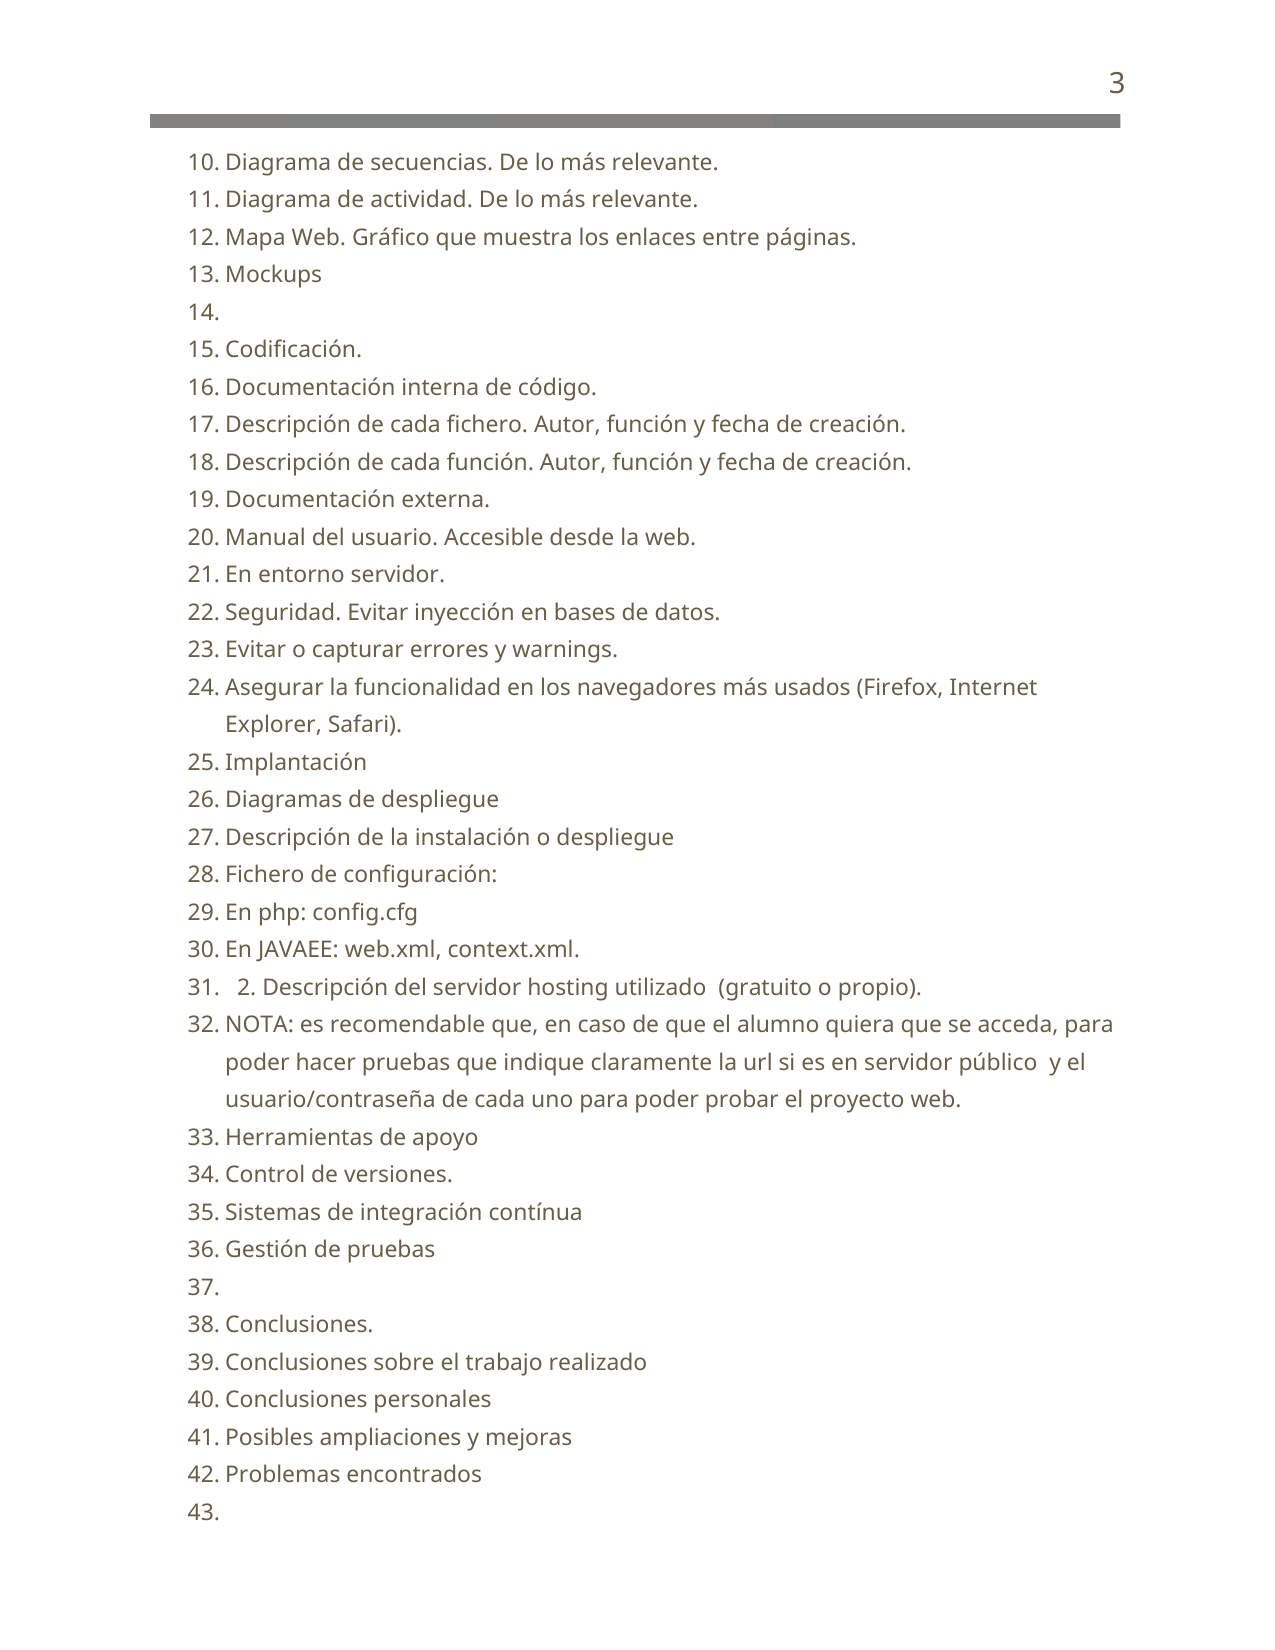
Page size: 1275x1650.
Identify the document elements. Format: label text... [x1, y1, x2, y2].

list Conclusiones. [187, 1308, 1125, 1340]
list Codificación. [187, 333, 1125, 365]
list Seguridad. Evitar inyección en bases de datos. [187, 596, 1125, 627]
list Manual del usuario. Accesible desde la web. [187, 521, 1125, 552]
list Problemas encontrados [187, 1458, 1125, 1490]
list Implantación [187, 746, 1125, 777]
list Posibles ampliaciones y mejoras [187, 1421, 1125, 1452]
list Descripción de la instalación o despliegue [187, 821, 1125, 852]
list Herramientas de apoyo [187, 1121, 1125, 1152]
list Diagrama de secuencias. De lo más relevante. [187, 146, 1125, 177]
list Descripción de cada fichero. Autor, función y fecha de creación. [187, 408, 1125, 440]
list Diagrama de actividad. De lo más relevante. [187, 183, 1125, 215]
list Asegurar la funcionalidad en los navegadores más usados (Firefox, Internet Explorer, Safari). [187, 671, 1125, 740]
list Conclusiones sobre el trabajo realizado [187, 1346, 1125, 1377]
list En entorno servidor. [187, 558, 1125, 590]
list Documentación interna de código. [187, 371, 1125, 402]
picture [150, 114, 1121, 128]
list Conclusiones personales [187, 1383, 1125, 1415]
list Control de versiones. [187, 1158, 1125, 1190]
list Mockups [187, 258, 1125, 290]
list 2. Descripción del servidor hosting utilizado (gratuito o propio). [187, 971, 1125, 1002]
list Evitar o capturar errores y warnings. [187, 633, 1125, 665]
list Sistemas de integración contínua [187, 1196, 1125, 1227]
list NOTA: es recomendable que, en caso de que el alumno quiera que se acceda, para poder hacer pruebas que indique claramente la url si es en servidor público y el usuario/contraseña de cada uno para poder probar el proyecto web. [187, 1008, 1125, 1115]
list Fichero de configuración: [187, 858, 1125, 890]
list En JAVAEE: web.xml, context.xml. [187, 933, 1125, 965]
list En php: config.cfg [187, 896, 1125, 927]
list Gestión de pruebas [187, 1233, 1125, 1265]
list Descripción de cada función. Autor, función y fecha de creación. [187, 446, 1125, 477]
list Documentación externa. [187, 483, 1125, 515]
list Diagramas de despliegue [187, 783, 1125, 815]
list Mapa Web. Gráfico que muestra los enlaces entre páginas. [187, 221, 1125, 252]
